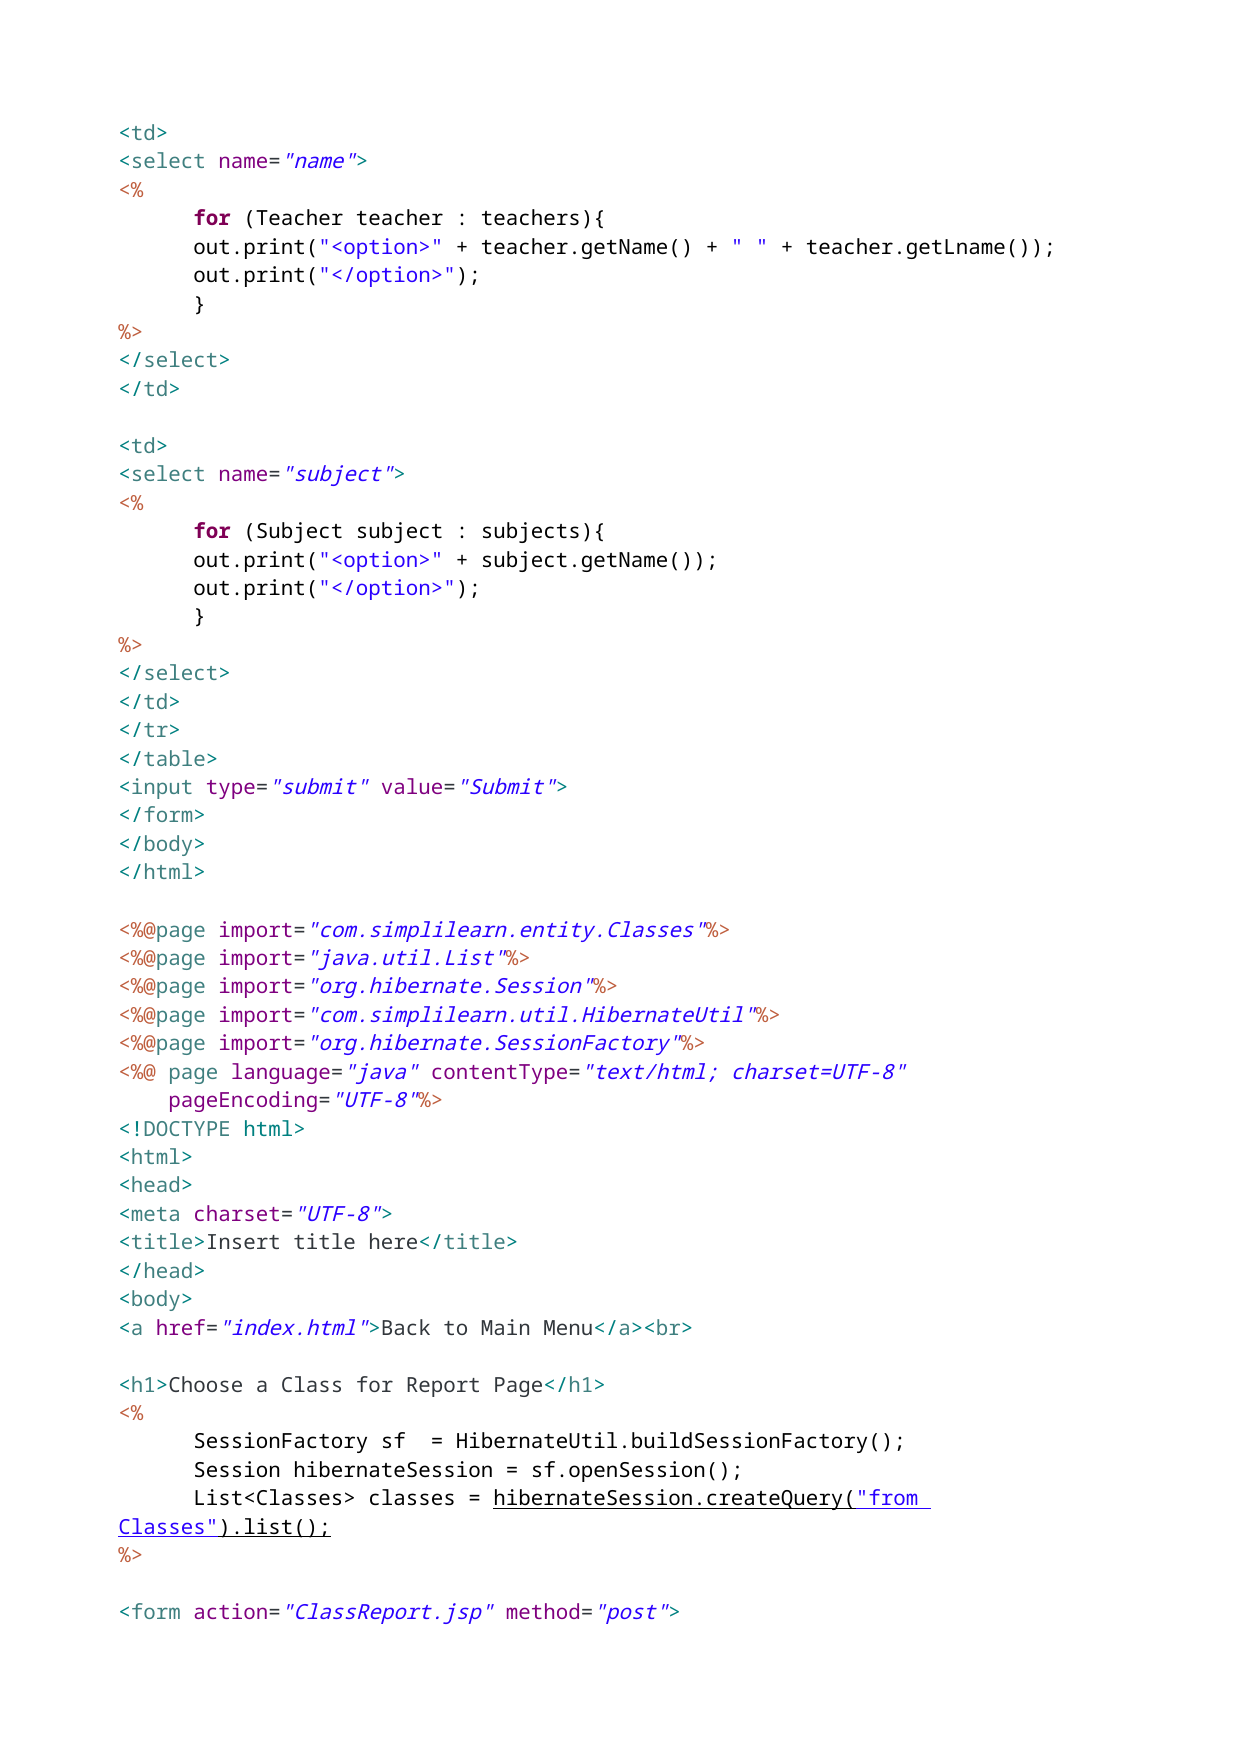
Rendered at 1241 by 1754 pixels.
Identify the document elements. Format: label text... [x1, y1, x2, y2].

text <% [118, 1398, 1122, 1427]
text <h1>Choose a Class for Report Page</h1> [118, 1370, 1122, 1398]
text <!DOCTYPE html> [118, 1114, 1122, 1142]
text <% [118, 175, 1122, 203]
text </head> [118, 1256, 1122, 1284]
text out.print("<option>" + teacher.getName() + " " + teacher.getLname()); [118, 232, 1122, 260]
text %> [118, 1540, 1122, 1569]
text <form action="ClassReport.jsp" method="post"> [118, 1597, 1122, 1626]
text <%@page import="org.hibernate.Session"%> [118, 972, 1122, 1000]
text <%@ page language="java" contentType="text/html; charset=UTF-8" [118, 1057, 1122, 1085]
text </body> [118, 829, 1122, 857]
text out.print("</option>"); [118, 573, 1122, 602]
text <body> [118, 1284, 1122, 1313]
text <% [118, 488, 1122, 516]
text %> [118, 630, 1122, 658]
text <%@page import="org.hibernate.SessionFactory"%> [118, 1028, 1122, 1057]
text </td> [118, 687, 1122, 715]
text List<Classes> classes = hibernateSession.createQuery("from Classes").list(); [118, 1483, 1122, 1540]
text pageEncoding="UTF-8"%> [118, 1085, 1122, 1114]
text <input type="submit" value="Submit"> [118, 772, 1122, 801]
text for (Teacher teacher : teachers){ [118, 203, 1122, 232]
text <html> [118, 1142, 1122, 1171]
text <select name="subject"> [118, 459, 1122, 488]
text out.print("<option>" + subject.getName()); [118, 545, 1122, 573]
text </select> [118, 346, 1122, 374]
text </html> [118, 857, 1122, 886]
text Session hibernateSession = sf.openSession(); [118, 1455, 1122, 1483]
text </td> [118, 374, 1122, 402]
text <title>Insert title here</title> [118, 1227, 1122, 1256]
text %> [118, 317, 1122, 346]
text } [118, 602, 1122, 630]
text <%@page import="com.simplilearn.entity.Classes"%> [118, 915, 1122, 943]
text <a href="index.html">Back to Main Menu</a><br> [118, 1313, 1122, 1341]
text </table> [118, 744, 1122, 772]
text </form> [118, 801, 1122, 829]
text SessionFactory sf = HibernateUtil.buildSessionFactory(); [118, 1427, 1122, 1455]
text <select name="name"> [118, 147, 1122, 175]
text <head> [118, 1171, 1122, 1199]
text <meta charset="UTF-8"> [118, 1199, 1122, 1227]
text </select> [118, 658, 1122, 687]
text <%@page import="com.simplilearn.util.HibernateUtil"%> [118, 1000, 1122, 1028]
text </tr> [118, 715, 1122, 744]
text <td> [118, 431, 1122, 459]
text <%@page import="java.util.List"%> [118, 943, 1122, 972]
text for (Subject subject : subjects){ [118, 516, 1122, 545]
text } [118, 289, 1122, 317]
text out.print("</option>"); [118, 260, 1122, 289]
text <td> [118, 118, 1122, 147]
